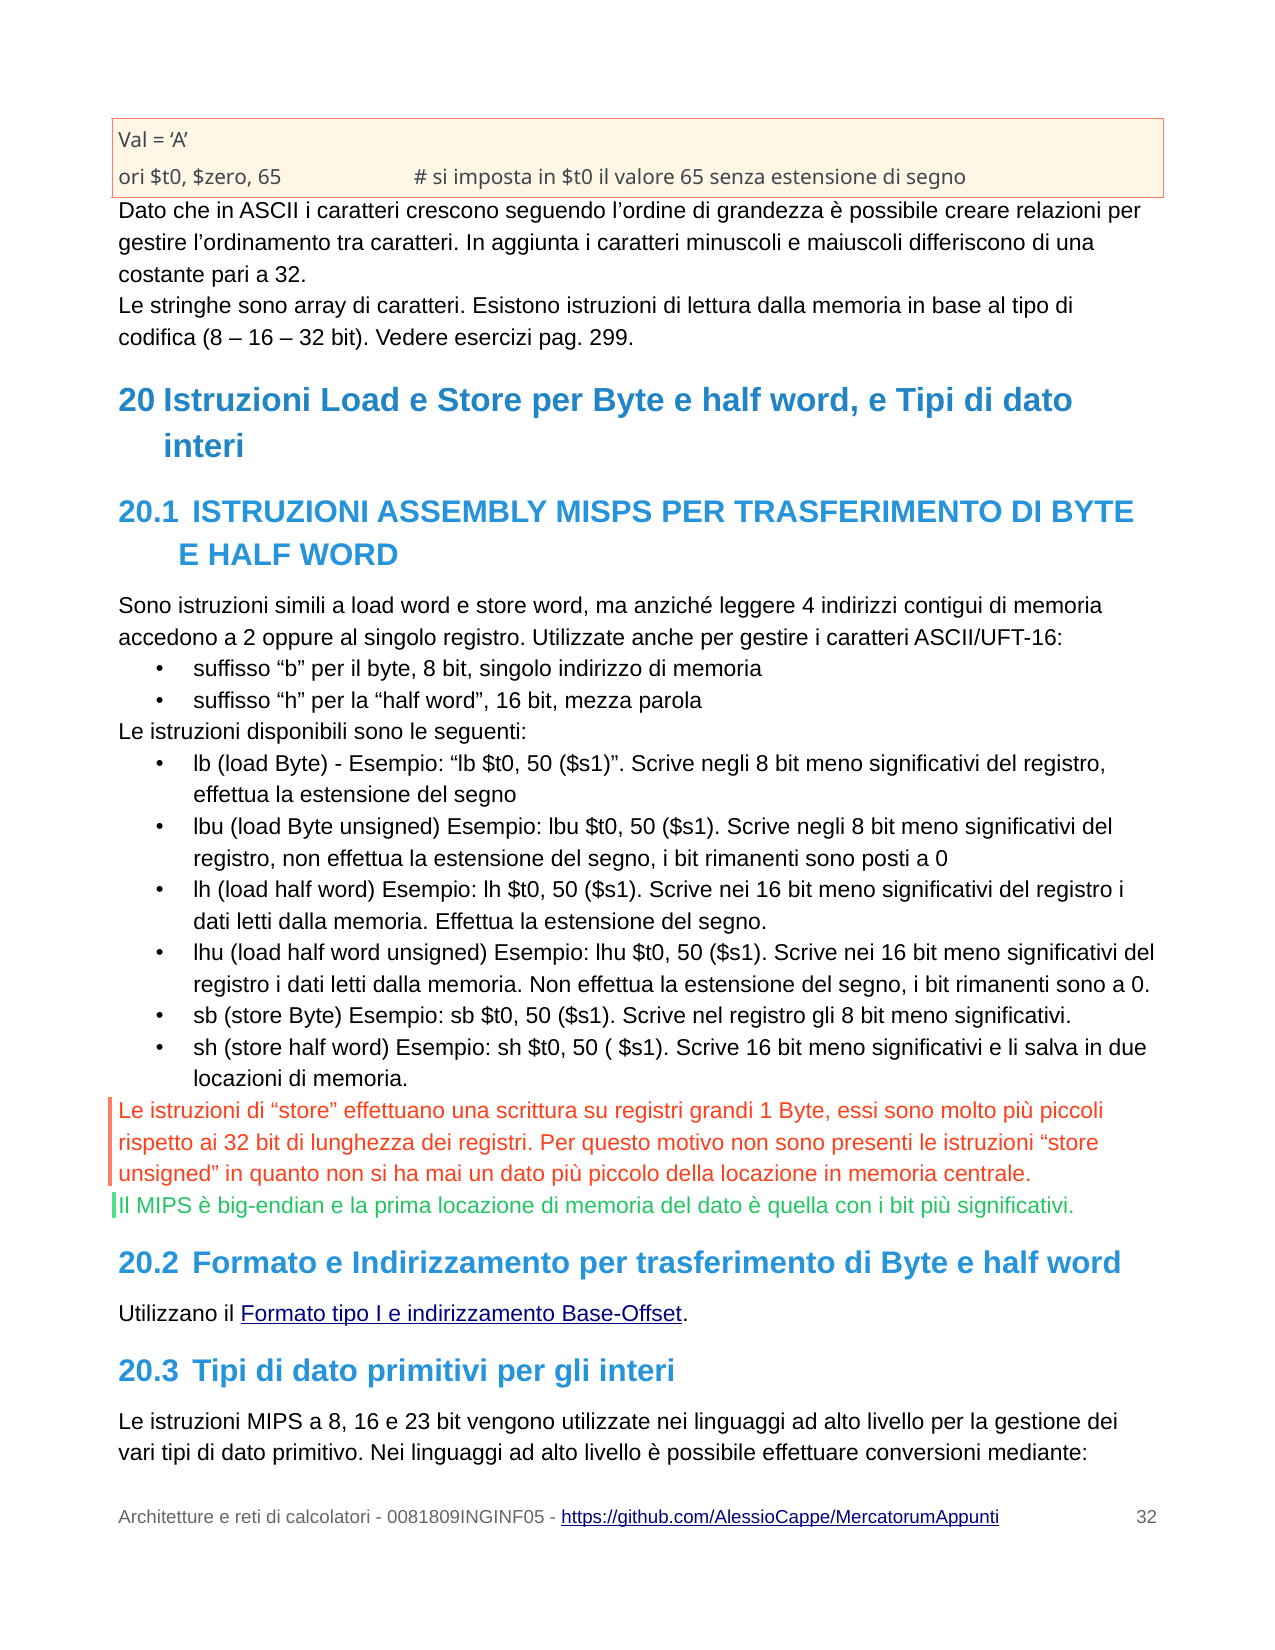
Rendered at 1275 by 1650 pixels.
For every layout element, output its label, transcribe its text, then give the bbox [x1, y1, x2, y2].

text Le istruzioni di “store” effettuano una scrittura su registri grandi 1 Byte, essi sono molto più piccoli rispetto ai 32 bit di lunghezza dei registri. Per questo motivo non sono presenti le istruzioni “store unsigned” in quanto non si ha mai un dato più piccolo della locazione in memoria centrale. [112, 1097, 1157, 1186]
list suffisso “h” per la “half word”, 16 bit, mezza parola [156, 687, 1157, 713]
list lh (load half word) Esempio: lh $t0, 50 ($s1). Scrive nei 16 bit meno significativi del registro i dati letti dalla memoria. Effettua la estensione del segno. [156, 876, 1157, 934]
text Le istruzioni disponibili sono le seguenti: [118, 718, 1157, 744]
subtitle ISTRUZIONI ASSEMBLY MISPS PER TRASFERIMENTO DI BYTE E HALF WORD [118, 493, 1157, 572]
text Val = ‘A’ [113, 119, 1163, 153]
list suffisso “b” per il byte, 8 bit, singolo indirizzo di memoria [156, 655, 1157, 681]
subtitle Istruzioni Load e Store per Byte e half word, e Tipi di dato interi [118, 380, 1157, 465]
text ori $t0, $zero, 65 # si imposta in $t0 il valore 65 senza estensione di segno [113, 156, 1163, 197]
subtitle Formato e Indirizzamento per trasferimento di Byte e half word [118, 1244, 1157, 1280]
list sh (store half word) Esempio: sh $t0, 50 ( $s1). Scrive 16 bit meno significativi e li salva in due locazioni di memoria. [156, 1034, 1157, 1092]
text Le istruzioni MIPS a 8, 16 e 23 bit vengono utilizzate nei linguaggi ad alto livello per la gestione dei vari tipi di dato primitivo. Nei linguaggi ad alto livello è possibile effettuare conversioni mediante: [118, 1408, 1157, 1466]
list lbu (load Byte unsigned) Esempio: lbu $t0, 50 ($s1). Scrive negli 8 bit meno significativi del registro, non effettua la estensione del segno, i bit rimanenti sono posti a 0 [156, 813, 1157, 871]
text Dato che in ASCII i caratteri crescono seguendo l’ordine di grandezza è possibile creare relazioni per gestire l’ordinamento tra caratteri. In aggiunta i caratteri minuscoli e maiuscoli differiscono di una costante pari a 32. [118, 198, 1157, 287]
text Le stringhe sono array di caratteri. Esistono istruzioni di lettura dalla memoria in base al tipo di codifica (8 – 16 – 32 bit). Vedere esercizi pag. 299. [118, 292, 1157, 350]
list lhu (load half word unsigned) Esempio: lhu $t0, 50 ($s1). Scrive nei 16 bit meno significativi del registro i dati letti dalla memoria. Non effettua la estensione del segno, i bit rimanenti sono a 0. [156, 939, 1157, 997]
text Sono istruzioni simili a load word e store word, ma anziché leggere 4 indirizzi contigui di memoria accedono a 2 oppure al singolo registro. Utilizzate anche per gestire i caratteri ASCII/UFT-16: [118, 592, 1157, 650]
list sb (store Byte) Esempio: sb $t0, 50 ($s1). Scrive nel registro gli 8 bit meno significativi. [156, 1002, 1157, 1029]
list lb (load Byte) - Esempio: “lb $t0, 50 ($s1)”. Scrive negli 8 bit meno significativi del registro, effettua la estensione del segno [156, 750, 1157, 808]
text Il MIPS è big-endian e la prima locazione di memoria del dato è quella con i bit più significativi. [116, 1192, 1157, 1218]
subtitle Tipi di dato primitivi per gli interi [118, 1352, 1157, 1388]
text Utilizzano il Formato tipo I e indirizzamento Base-Offset. [118, 1300, 1157, 1326]
